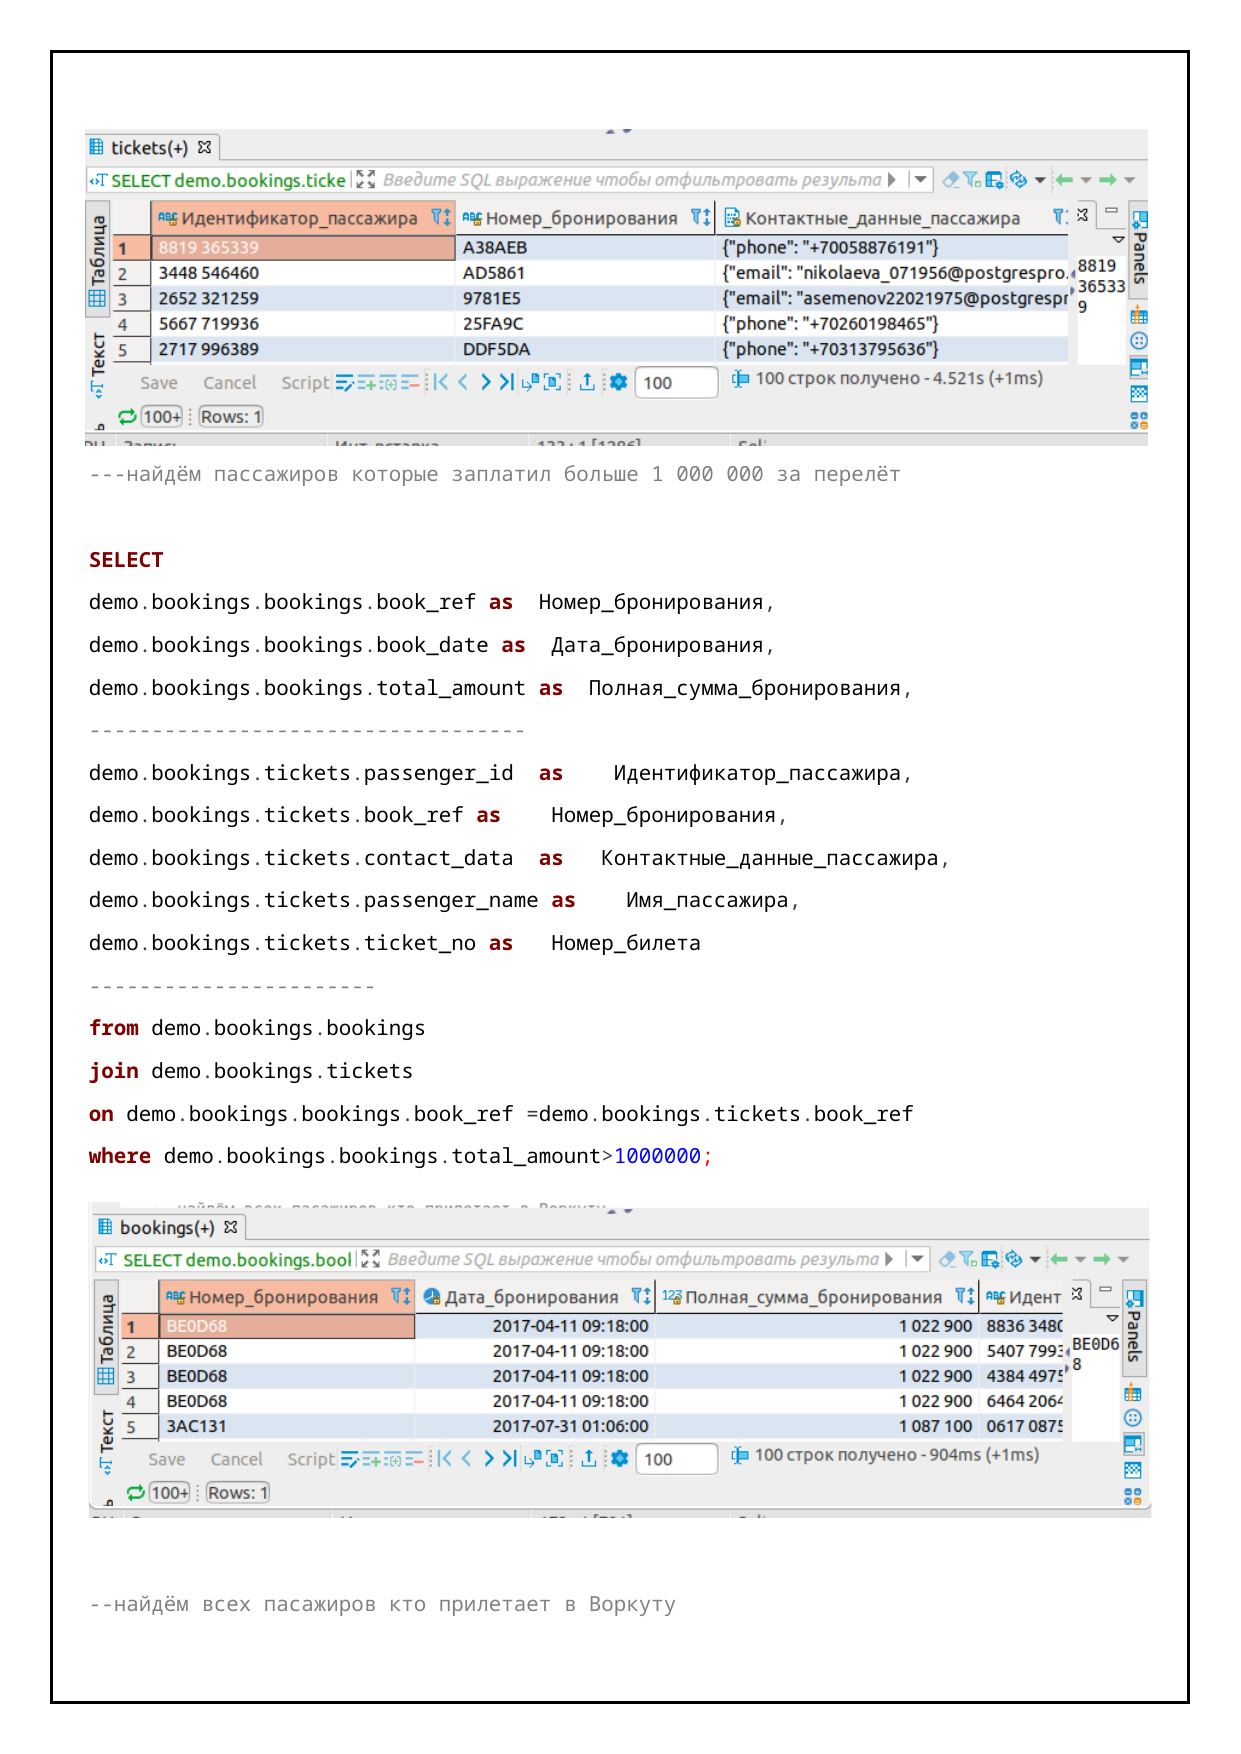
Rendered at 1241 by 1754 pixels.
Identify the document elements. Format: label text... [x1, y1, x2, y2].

text demo.bookings.bookings.total_amount as Полная_сумма_бронирования, [89, 673, 1152, 701]
text demo.bookings.tickets.passenger_name as Имя_пассажира, [89, 886, 1152, 914]
text demo.bookings.bookings.book_ref as Номер_бронирования, [89, 587, 1152, 616]
text demo.bookings.tickets.ticket_no as Номер_билета [89, 928, 1152, 957]
text --найдём всех пасажиров кто прилетает в Воркуту [89, 1589, 1152, 1617]
picture [88, 1202, 1152, 1518]
text where demo.bookings.bookings.total_amount>1000000; [89, 1141, 1152, 1170]
text ----------------------- [89, 971, 1152, 999]
text from demo.bookings.bookings [89, 1013, 1152, 1042]
text demo.bookings.tickets.contact_data as Контактные_данные_пассажира, [89, 843, 1152, 871]
text demo.bookings.tickets.book_ref as Номер_бронирования, [89, 800, 1152, 829]
text demo.bookings.tickets.passenger_id as Идентификатор_пассажира, [89, 758, 1152, 786]
text on demo.bookings.bookings.book_ref =demo.bookings.tickets.book_ref [89, 1099, 1152, 1127]
picture [85, 129, 1148, 446]
text join demo.bookings.tickets [89, 1056, 1152, 1084]
text ---найдём пассажиров которые заплатил больше 1 000 000 за перелёт [89, 118, 1152, 488]
text ----------------------------------- [89, 715, 1152, 744]
text SELECT [89, 545, 1152, 573]
text demo.bookings.bookings.book_date as Дата_бронирования, [89, 630, 1152, 658]
